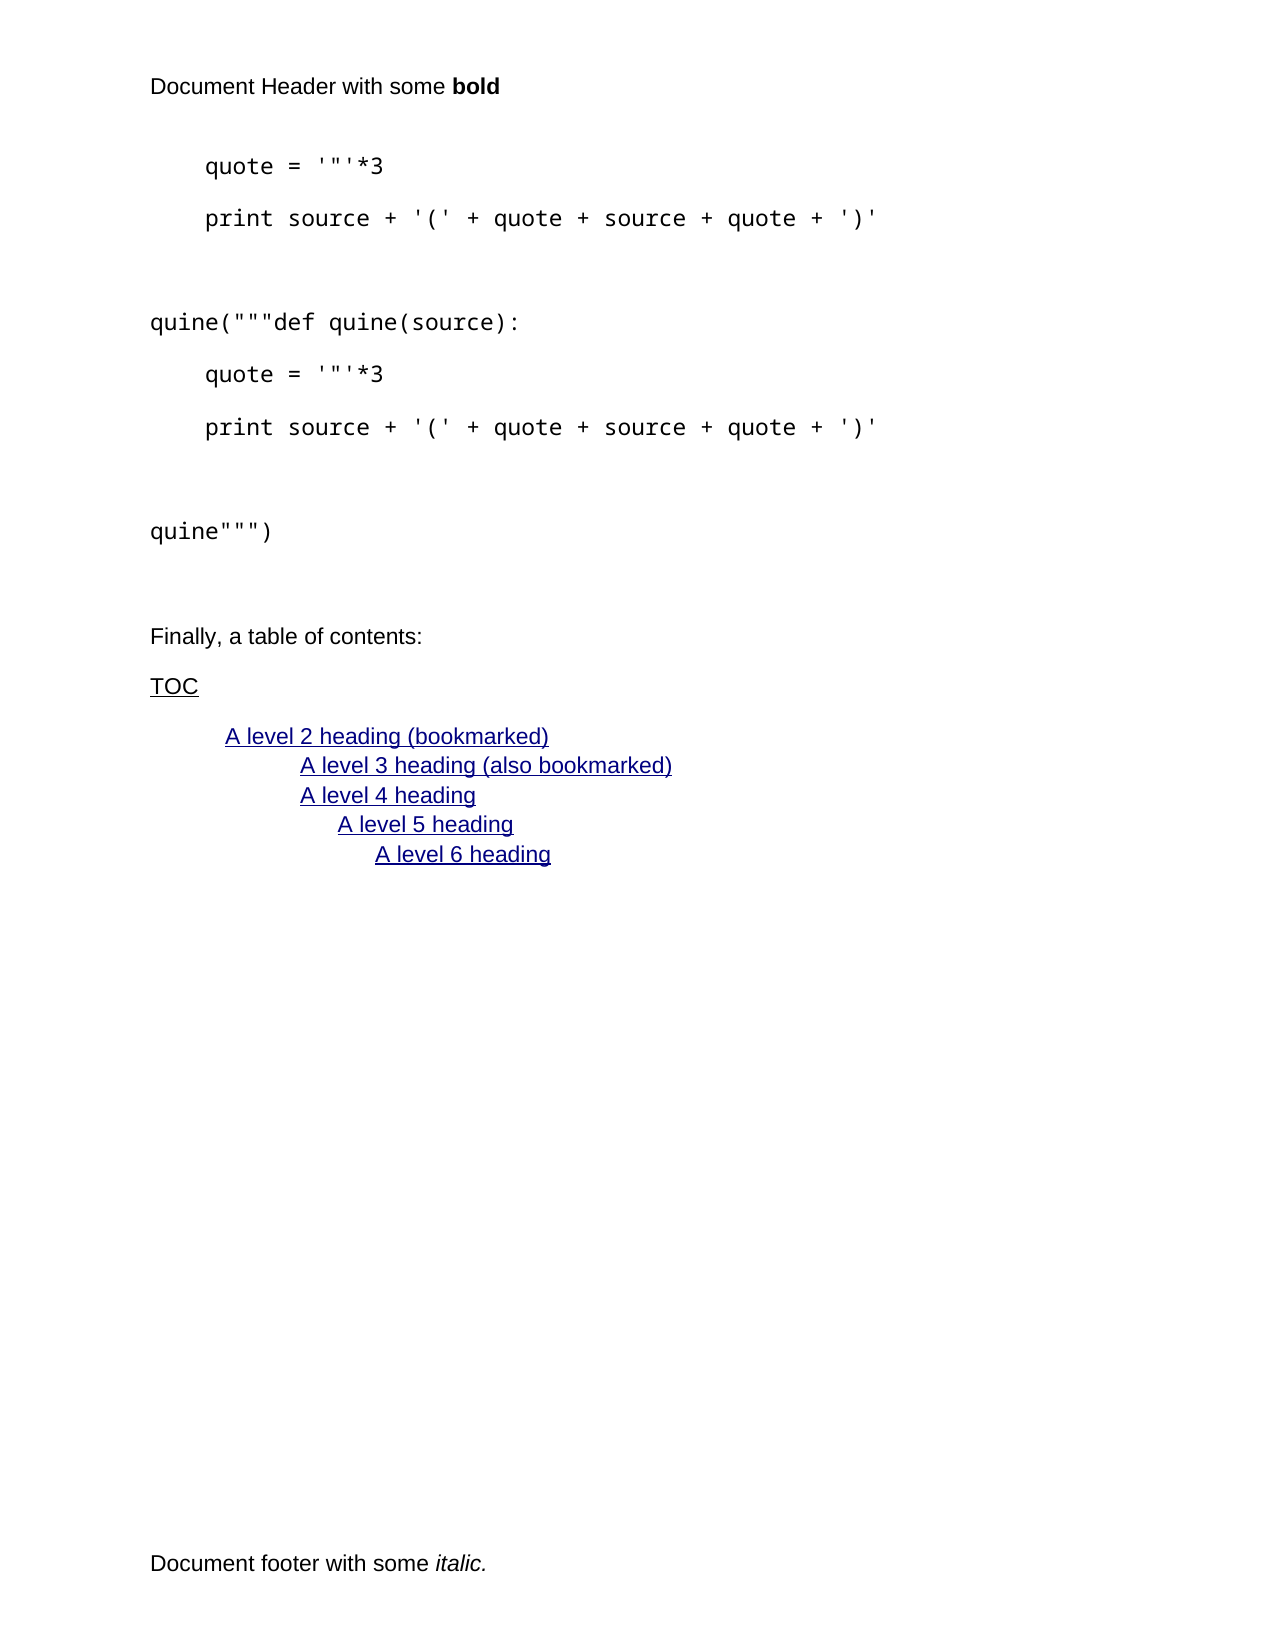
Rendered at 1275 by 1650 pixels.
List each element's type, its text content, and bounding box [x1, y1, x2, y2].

text print source + '(' + quote + source + quote + ')' [150, 202, 1125, 233]
text quine""") [150, 514, 1125, 546]
text quote = '"'*3 [150, 358, 1125, 389]
text A level 3 heading (also bookmarked) [300, 753, 1125, 779]
text Finally, a table of contents: [150, 623, 1125, 649]
text A level 5 heading [337, 812, 1125, 838]
text print source + '(' + quote + source + quote + ')' [150, 410, 1125, 442]
text A level 2 heading (bookmarked) [225, 724, 1125, 749]
text quote = '"'*3 [150, 150, 1125, 181]
text A level 6 heading [375, 841, 1125, 867]
text TOC [150, 674, 1125, 699]
text quine("""def quine(source): [150, 306, 1125, 337]
text A level 4 heading [300, 783, 1125, 808]
